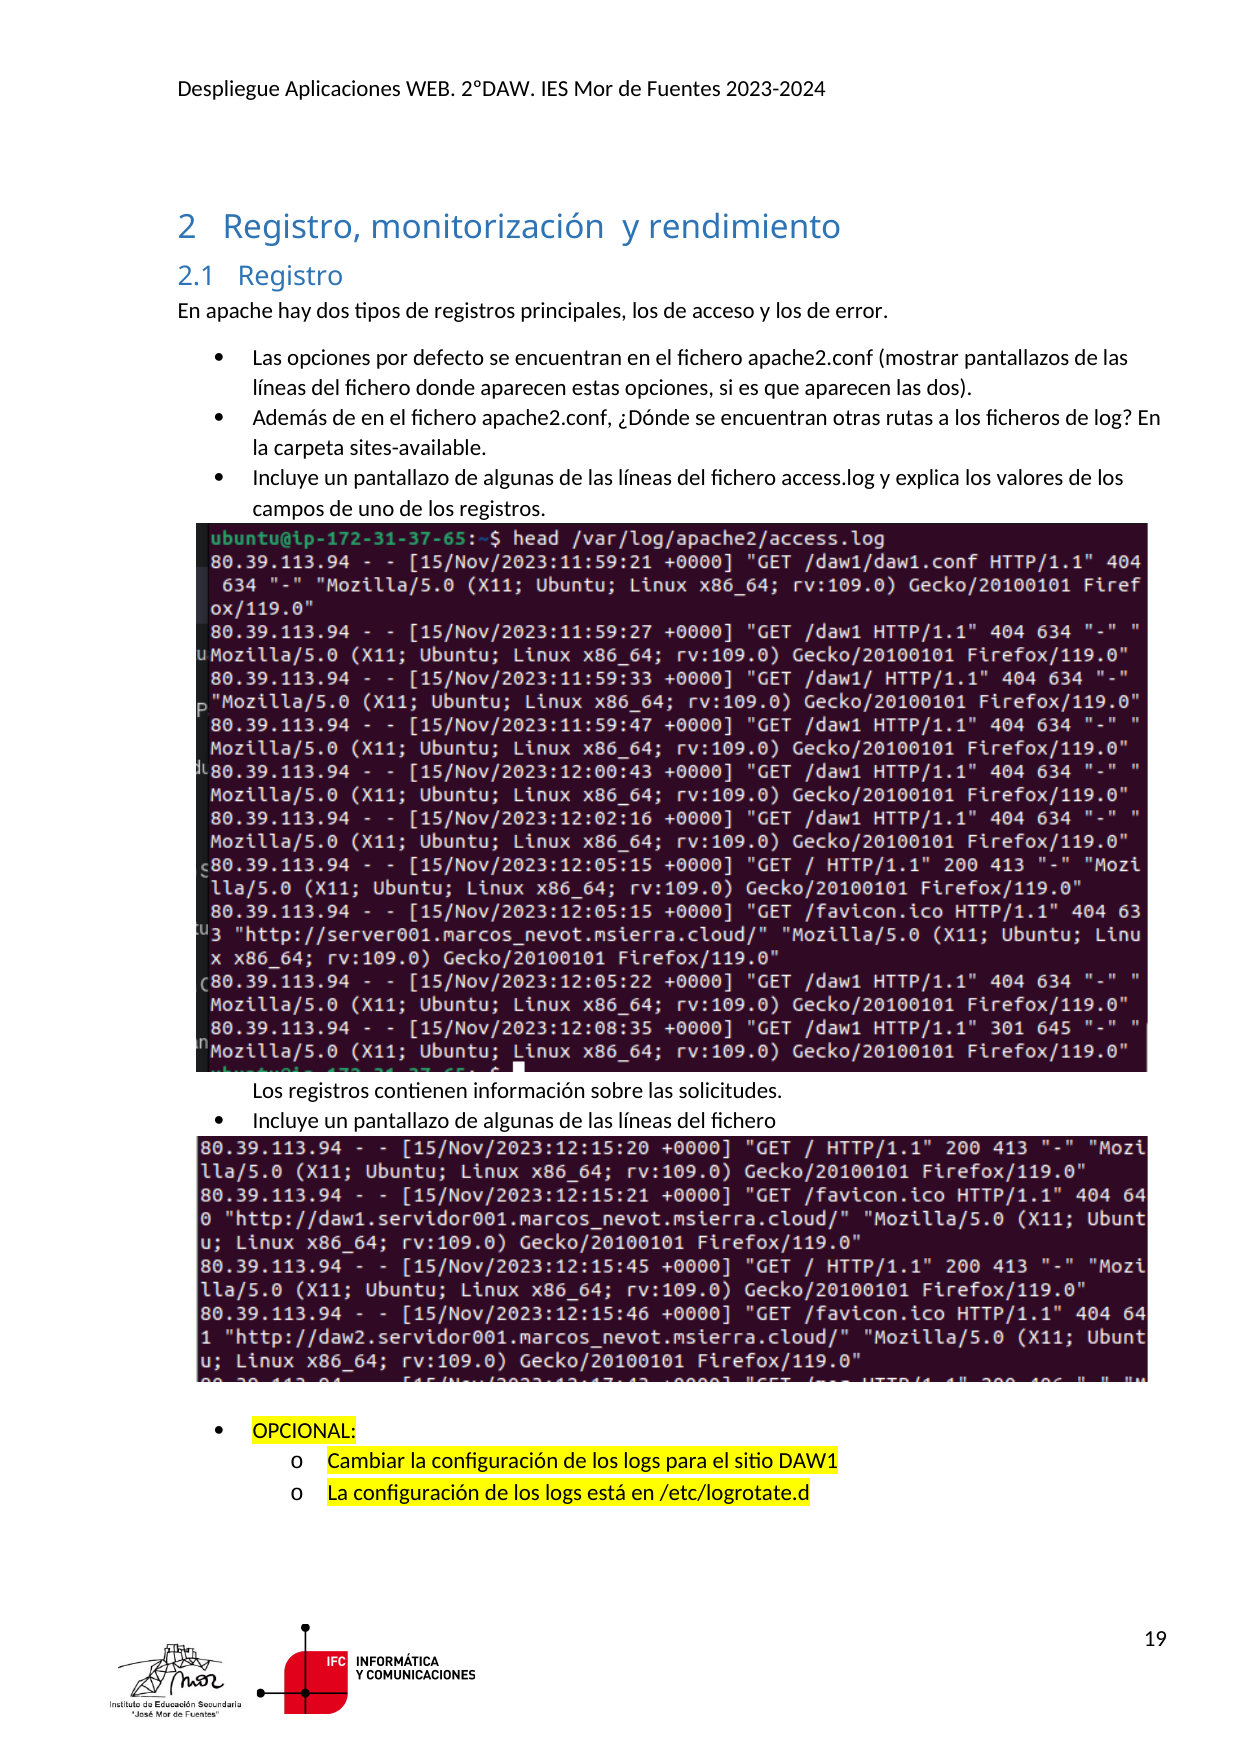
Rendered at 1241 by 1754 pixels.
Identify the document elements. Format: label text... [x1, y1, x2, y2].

list Incluye un pantallazo de algunas de las líneas del fichero access.log y explica los valores de los campos de uno de los registros. [215, 463, 1167, 522]
list La configuración de los logs está en /etc/logrotate.d [290, 1478, 1167, 1507]
list Las opciones por defecto se encuentran en el fichero apache2.conf (mostrar pantallazos de las líneas del fichero donde aparecen estas opciones, si es que aparecen las dos). [215, 343, 1167, 401]
list Los registros contienen información sobre las solicitudes. [215, 524, 1167, 1104]
list Cambiar la configuración de los logs para el sitio DAW1 [290, 1446, 1167, 1476]
list Además de en el fichero apache2.conf, ¿Dónde se encuentran otras rutas a los ficheros de log? En la carpeta sites-available. [215, 403, 1167, 461]
list Incluye un pantallazo de algunas de las líneas del fichero [215, 1106, 1167, 1134]
list OPCIONAL: [215, 1416, 1167, 1444]
picture [256, 1624, 475, 1714]
subtitle Registro [177, 256, 1167, 293]
subtitle Registro, monitorización y rendimiento [177, 203, 1167, 248]
picture [100, 1631, 249, 1736]
picture [196, 523, 1148, 1072]
picture [196, 1136, 1148, 1382]
text En apache hay dos tipos de registros principales, los de acceso y los de error. [177, 296, 1167, 324]
